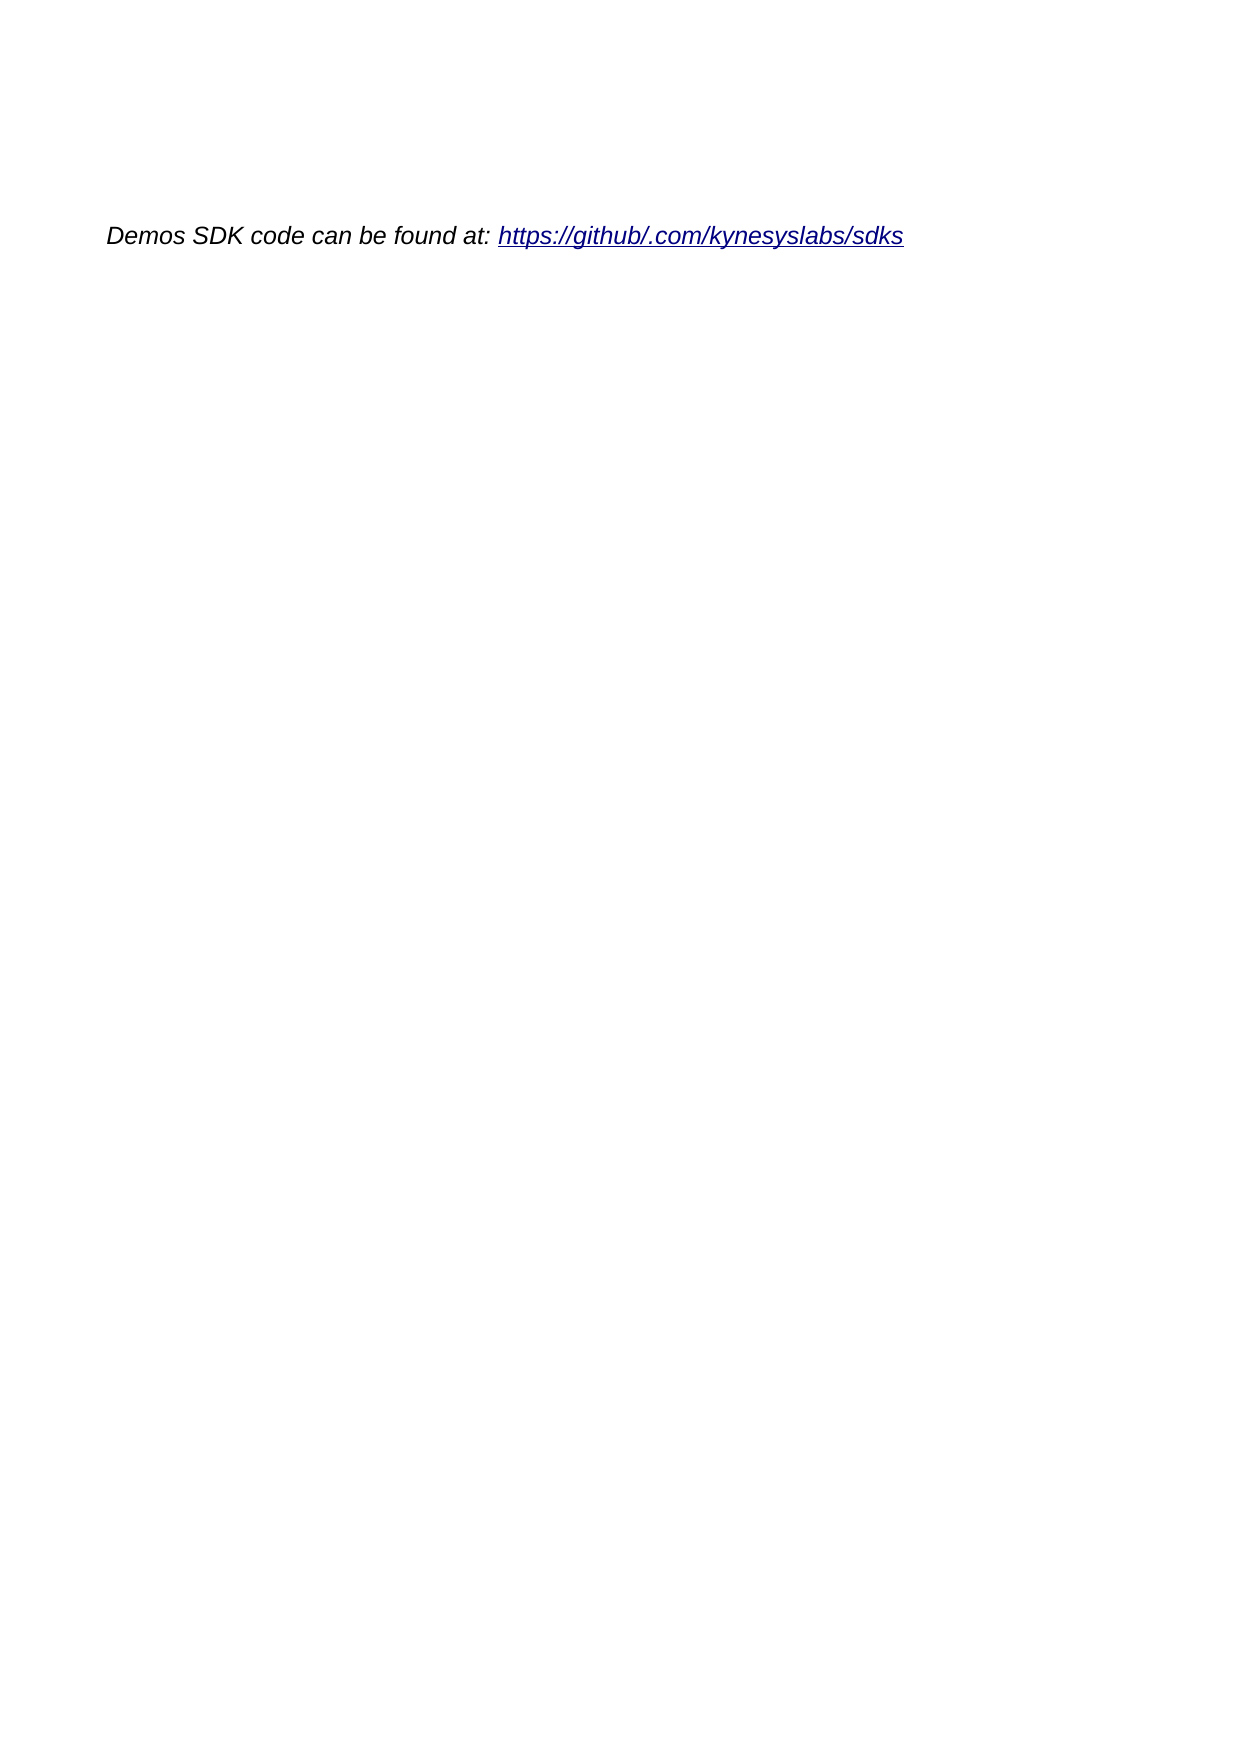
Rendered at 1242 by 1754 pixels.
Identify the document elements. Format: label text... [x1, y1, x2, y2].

text Demos SDK code can be found at: https://github/.com/kynesyslabs/sdks [106, 221, 1114, 249]
